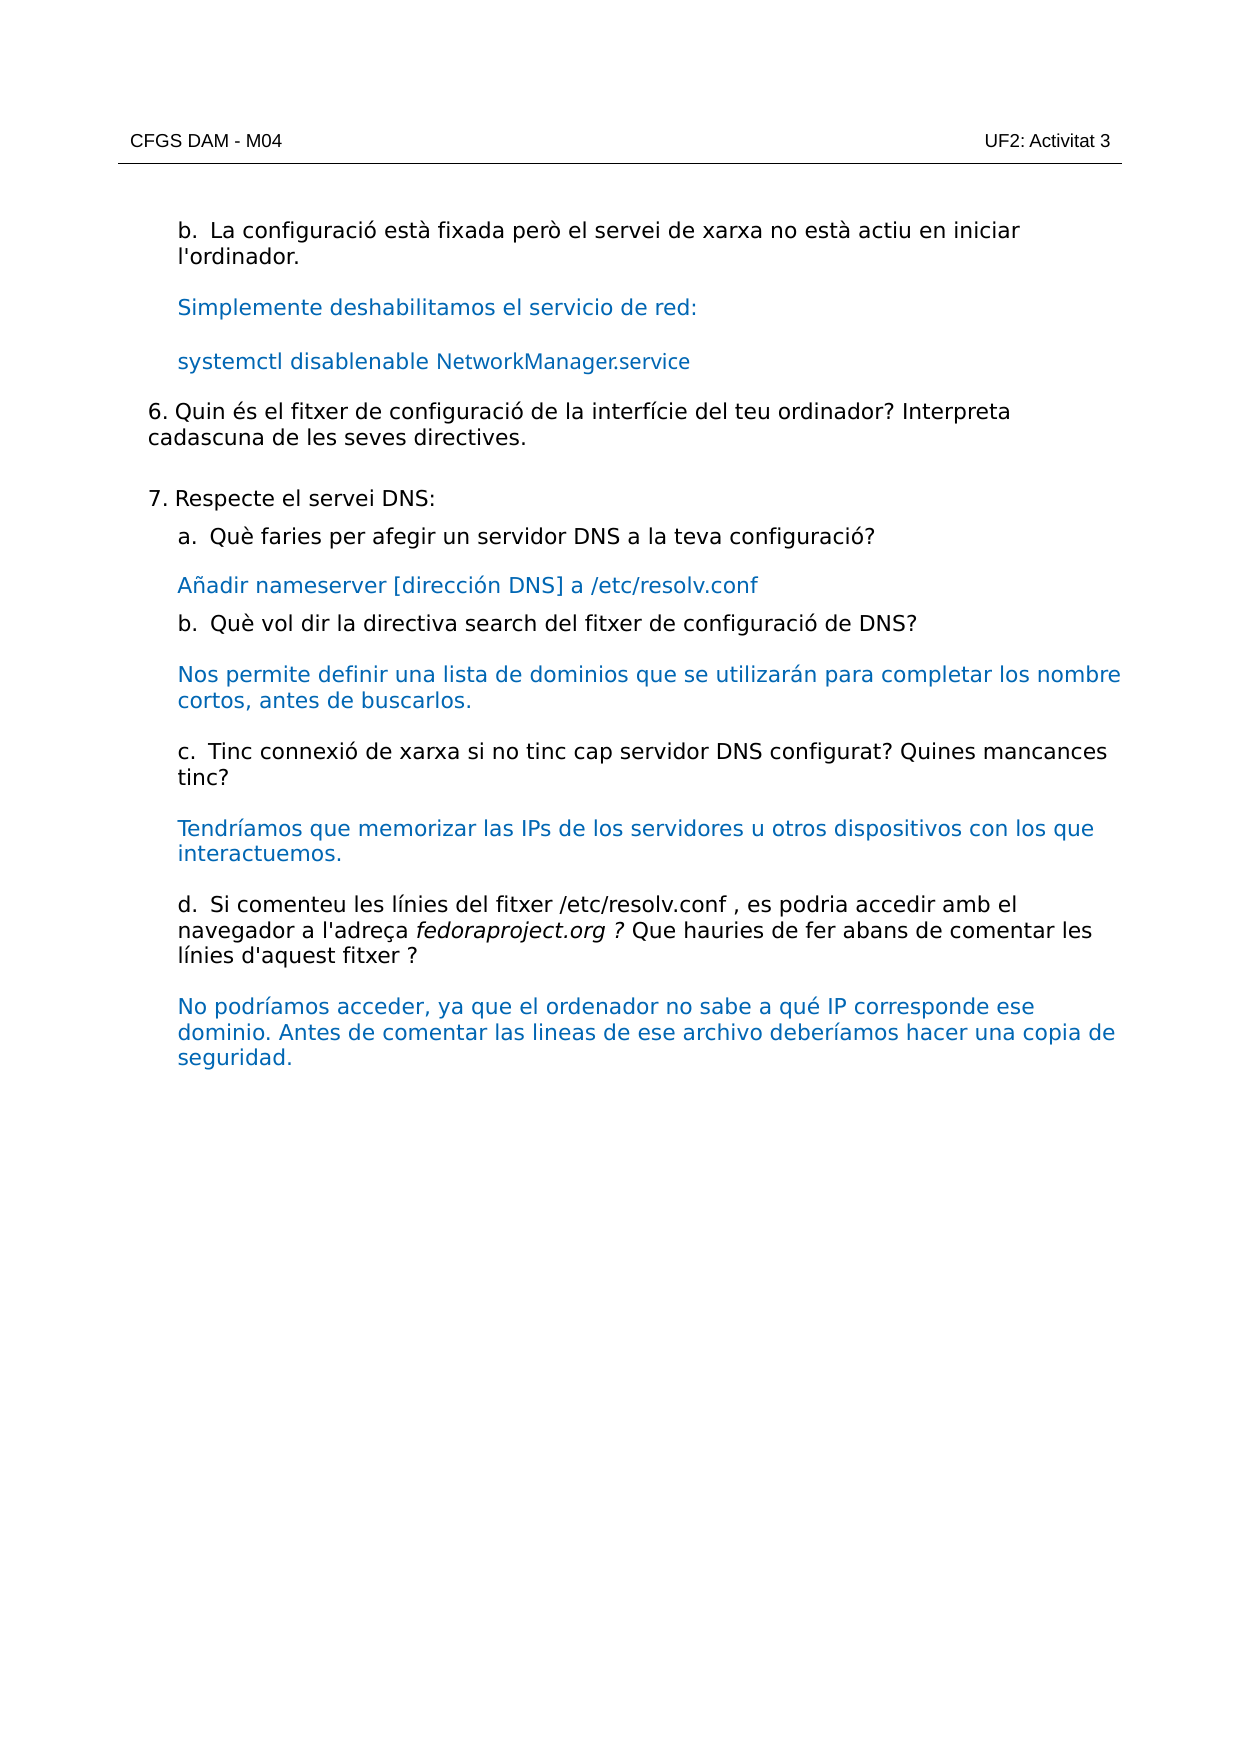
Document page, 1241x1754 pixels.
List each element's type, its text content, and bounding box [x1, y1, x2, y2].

text Tendríamos que memorizar las IPs de los servidores u otros dispositivos con los que interactuemos. [177, 816, 1122, 867]
list Tinc connexió de xarxa si no tinc cap servidor DNS configurat? Quines mancances tinc? [177, 739, 1122, 790]
text Nos permite definir una lista de dominios que se utilizarán para completar los nombre cortos, antes de buscarlos. [177, 662, 1122, 713]
text No podríamos acceder, ya que el ordenador no sabe a qué IP corresponde ese dominio. Antes de comentar las lineas de ese archivo deberíamos hacer una copia de seguridad. [177, 994, 1122, 1071]
list Què faries per afegir un servidor DNS a la teva configuració? [177, 524, 1122, 550]
text Simplemente deshabilitamos el servicio de red: [177, 295, 1122, 320]
list Què vol dir la directiva search del fitxer de configuració de DNS? [177, 611, 1122, 637]
list Quin és el fitxer de configuració de la interfície del teu ordinador? Interpreta cadascuna de les seves directives. [148, 399, 1122, 450]
list Si comenteu les línies del fitxer /etc/resolv.conf , es podria accedir amb el navegador a l'adreça fedoraproject.org ? Que hauries de fer abans de comentar les línies d'aquest fitxer ? [177, 892, 1122, 969]
text systemctl disablenable NetworkManager.service [177, 346, 1122, 376]
list Respecte el servei DNS: [148, 486, 1122, 512]
list Añadir nameserver [dirección DNS] a /etc/resolv.conf [148, 573, 1122, 599]
list La configuració està fixada però el servei de xarxa no està actiu en iniciar l'ordinador. [177, 218, 1122, 269]
